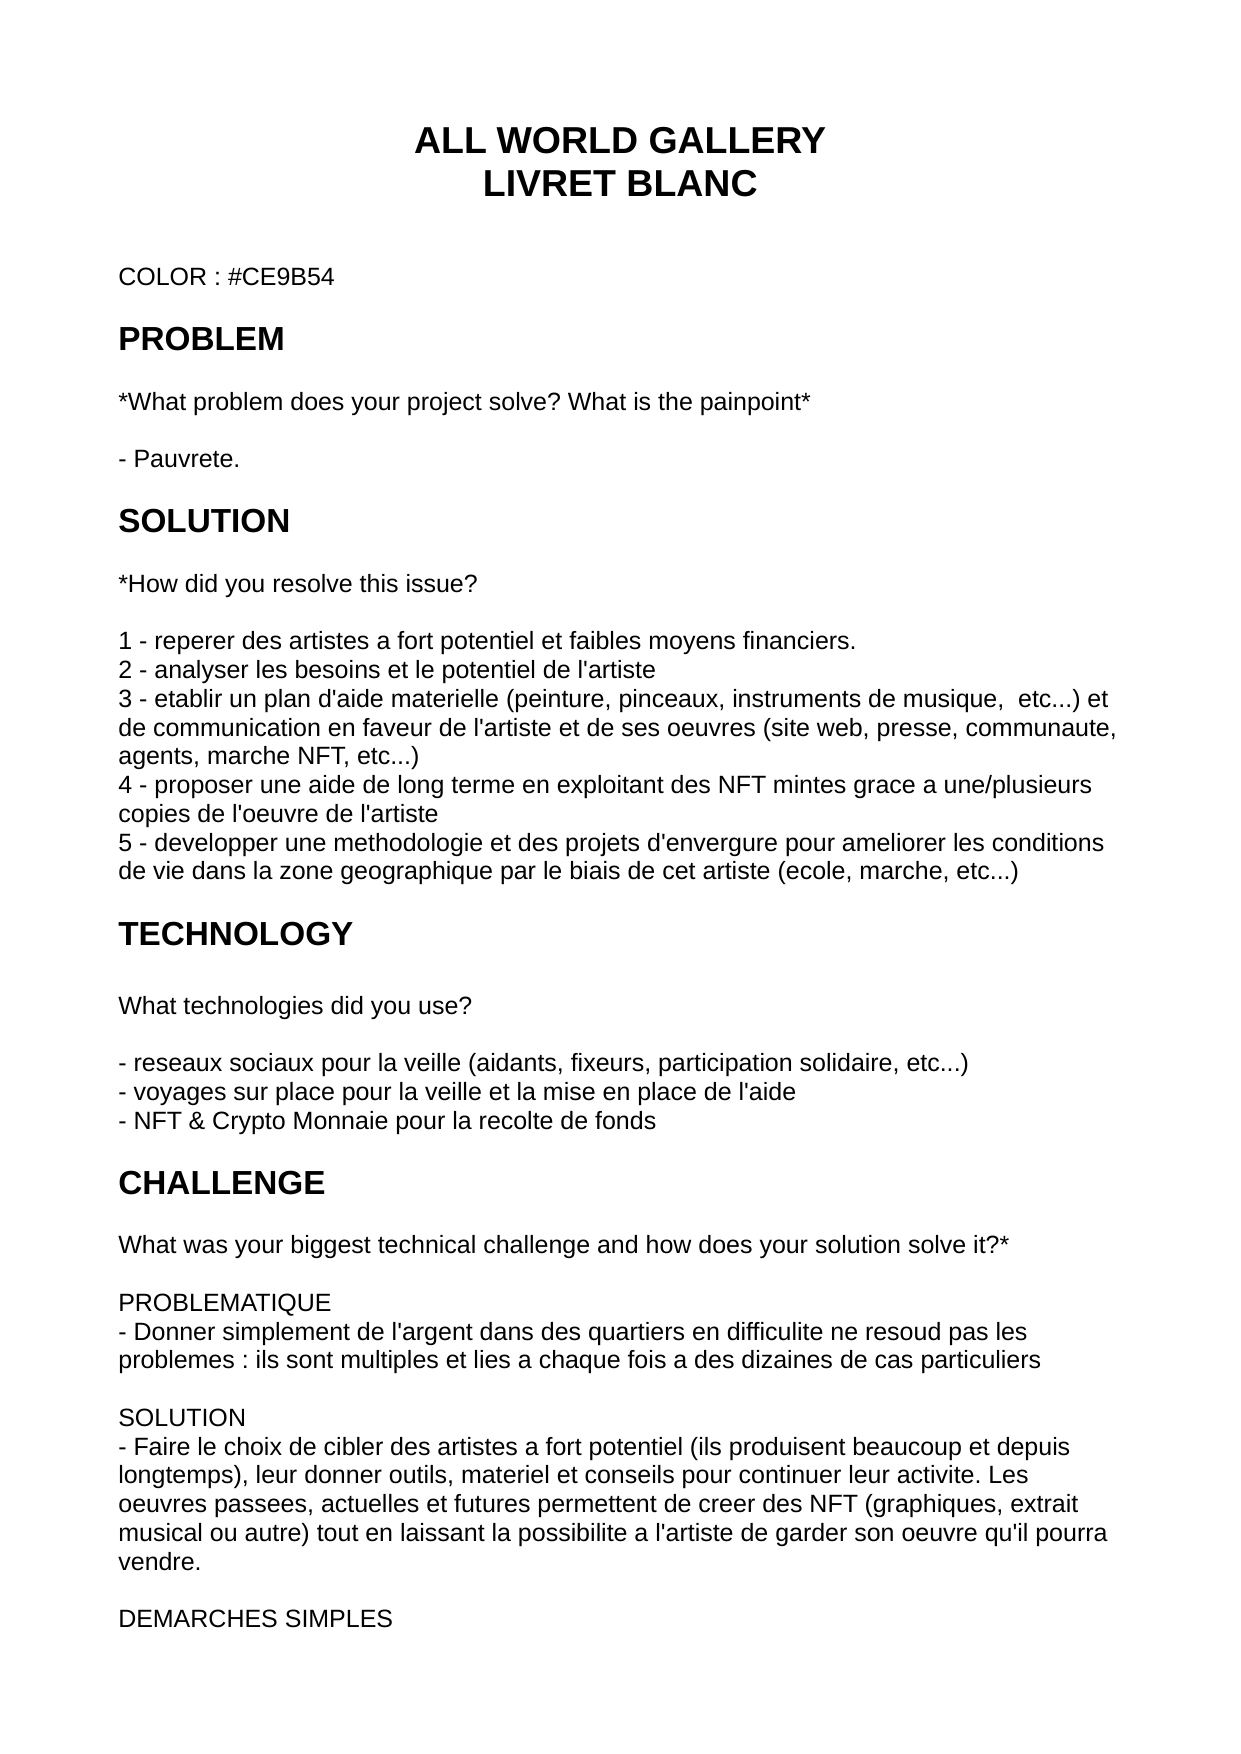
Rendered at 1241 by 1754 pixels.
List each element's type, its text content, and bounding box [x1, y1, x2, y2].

text CHALLENGE [118, 1163, 1122, 1202]
text 3 - etablir un plan d'aide materielle (peinture, pinceaux, instruments de musique, etc...) et de communication en faveur de l'artiste et de ses oeuvres (site web, presse, communaute, agents, marche NFT, etc...) [118, 684, 1122, 770]
text TECHNOLOGY [118, 914, 1122, 952]
text - NFT & Crypto Monnaie pour la recolte de fonds [118, 1106, 1122, 1134]
text - Pauvrete. [118, 444, 1122, 473]
text - voyages sur place pour la veille et la mise en place de l'aide [118, 1077, 1122, 1106]
text SOLUTION [118, 502, 1122, 540]
text *How did you resolve this issue? [118, 569, 1122, 597]
text What technologies did you use? [118, 991, 1122, 1019]
text SOLUTION [118, 1403, 1122, 1432]
text LIVRET BLANC [118, 161, 1122, 204]
text - reseaux sociaux pour la veille (aidants, fixeurs, participation solidaire, etc...) [118, 1048, 1122, 1077]
text COLOR : #CE9B54 [118, 262, 1122, 291]
text - Donner simplement de l'argent dans des quartiers en difficulite ne resoud pas les problemes : ils sont multiples et lies a chaque fois a des dizaines de cas particuliers [118, 1317, 1122, 1374]
text *What problem does your project solve? What is the painpoint* [118, 387, 1122, 415]
text What was your biggest technical challenge and how does your solution solve it?* [118, 1230, 1122, 1259]
text PROBLEM [118, 319, 1122, 358]
text ALL WORLD GALLERY [118, 118, 1122, 161]
text DEMARCHES SIMPLES [118, 1604, 1122, 1633]
text 1 - reperer des artistes a fort potentiel et faibles moyens financiers. [118, 626, 1122, 655]
text 2 - analyser les besoins et le potentiel de l'artiste [118, 655, 1122, 684]
text PROBLEMATIQUE [118, 1288, 1122, 1317]
text 5 - developper une methodologie et des projets d'envergure pour ameliorer les conditions de vie dans la zone geographique par le biais de cet artiste (ecole, marche, etc...) [118, 827, 1122, 885]
text - Faire le choix de cibler des artistes a fort potentiel (ils produisent beaucoup et depuis longtemps), leur donner outils, materiel et conseils pour continuer leur activite. Les oeuvres passees, actuelles et futures permettent de creer des NFT (graphiques, extrait musical ou autre) tout en laissant la possibilite a l'artiste de garder son oeuvre qu'il pourra vendre. [118, 1432, 1122, 1575]
text 4 - proposer une aide de long terme en exploitant des NFT mintes grace a une/plusieurs copies de l'oeuvre de l'artiste [118, 770, 1122, 827]
